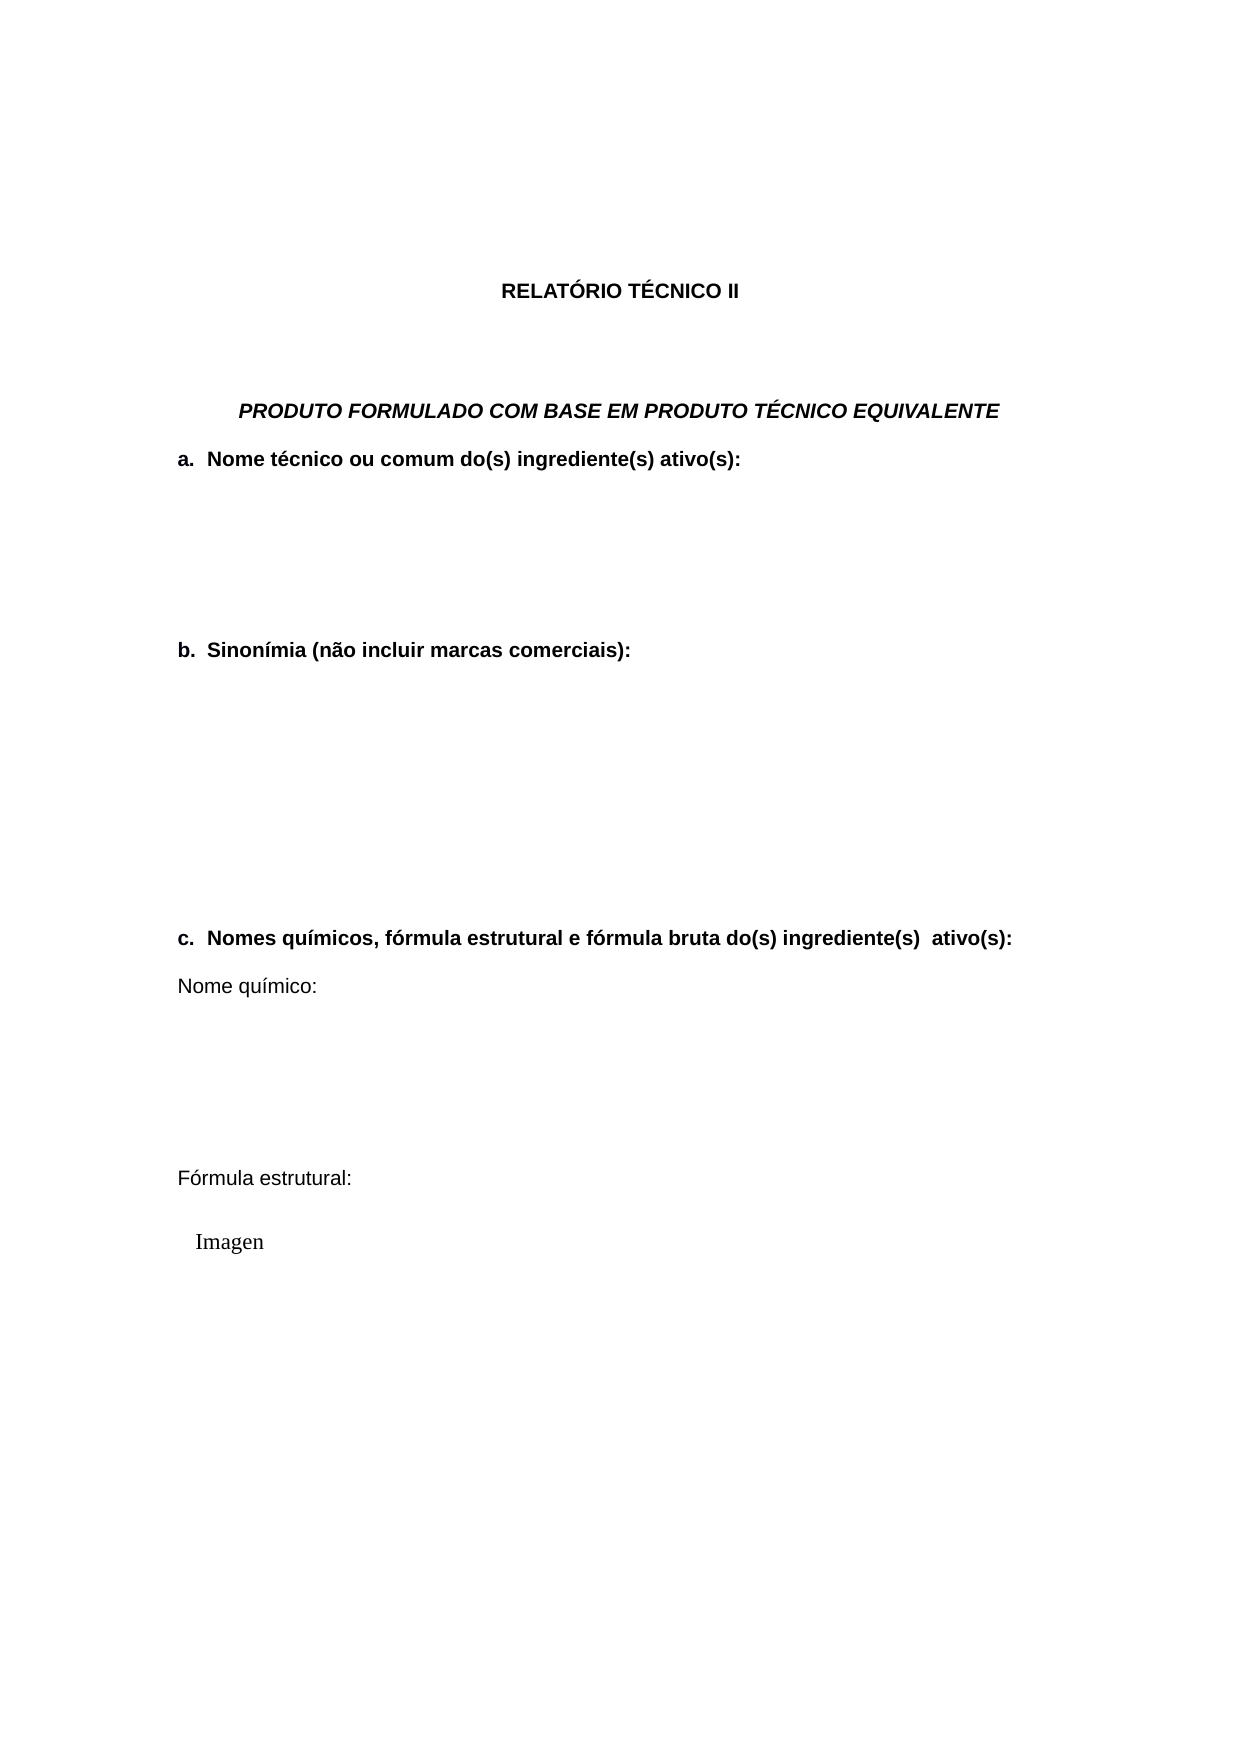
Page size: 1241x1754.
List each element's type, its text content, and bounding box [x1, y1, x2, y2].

text <for each="chemicalname in ingredient.ingredient_id.ingredient_other_name_ids"> [177, 734, 1063, 758]
text <setLang('pt_BR')> [177, 303, 1063, 327]
list </for> [177, 1117, 1063, 1141]
list </if> [177, 854, 1063, 878]
list Nomes químicos, fórmula estrutural e fórmula bruta do(s) ingrediente(s) ativo(s): [177, 926, 1063, 950]
text <for each="chemicalname in ingredient.ingredient_id.ingredient_other_name_ids"> [177, 1022, 1063, 1046]
text PRODUTO FORMULADO COM BASE EM PRODUTO TÉCNICO EQUIVALENTE [177, 399, 1063, 423]
list </for> [177, 590, 1063, 614]
list </if> [177, 806, 1063, 830]
list <if test="ingredient.ingredient_id.type == 'chemical'"> [177, 998, 1063, 1022]
text Nome químico: <for each="ingredient in o.cqq_ids"> [177, 974, 1063, 998]
text <if test="chemicalname.ingredient_name_category_id.name =='Synonymy'"> [177, 758, 1063, 782]
list </for> [177, 830, 1063, 854]
list <for each="ingredient in o.cqq_ids"> [177, 494, 1063, 518]
list <ingredient.ingredient_id.name> [177, 542, 1063, 566]
list </if> [177, 1093, 1063, 1117]
text Imagen [195, 1228, 679, 1254]
list Nome técnico ou comum do(s) ingrediente(s) ativo(s): [177, 447, 1063, 471]
list </for> [177, 878, 1063, 902]
text <o.formulated_product_id.name> [177, 351, 1045, 375]
text RELATÓRIO TÉCNICO II [177, 279, 1063, 303]
text <chemicalname.name> [177, 1069, 1063, 1093]
text <chemicalname.name> [177, 782, 1063, 806]
list Sinonímia (não incluir marcas comerciais): [177, 638, 1063, 662]
list <if test="ingredient.ingredient_id.type == 'chemical'"> [177, 710, 1063, 734]
list </if> [177, 566, 1063, 590]
list <if test="ingredient.ingredient_id.type == 'chemical'"> [177, 518, 1063, 542]
text <if test="chemicalname.ingredient_name_category_id.name =='Chemical Name'"> [177, 1046, 1063, 1069]
list <for each="ingredient in o.cqq_ids"> [177, 686, 1063, 710]
text Fórmula estrutural: [177, 1165, 1063, 1189]
